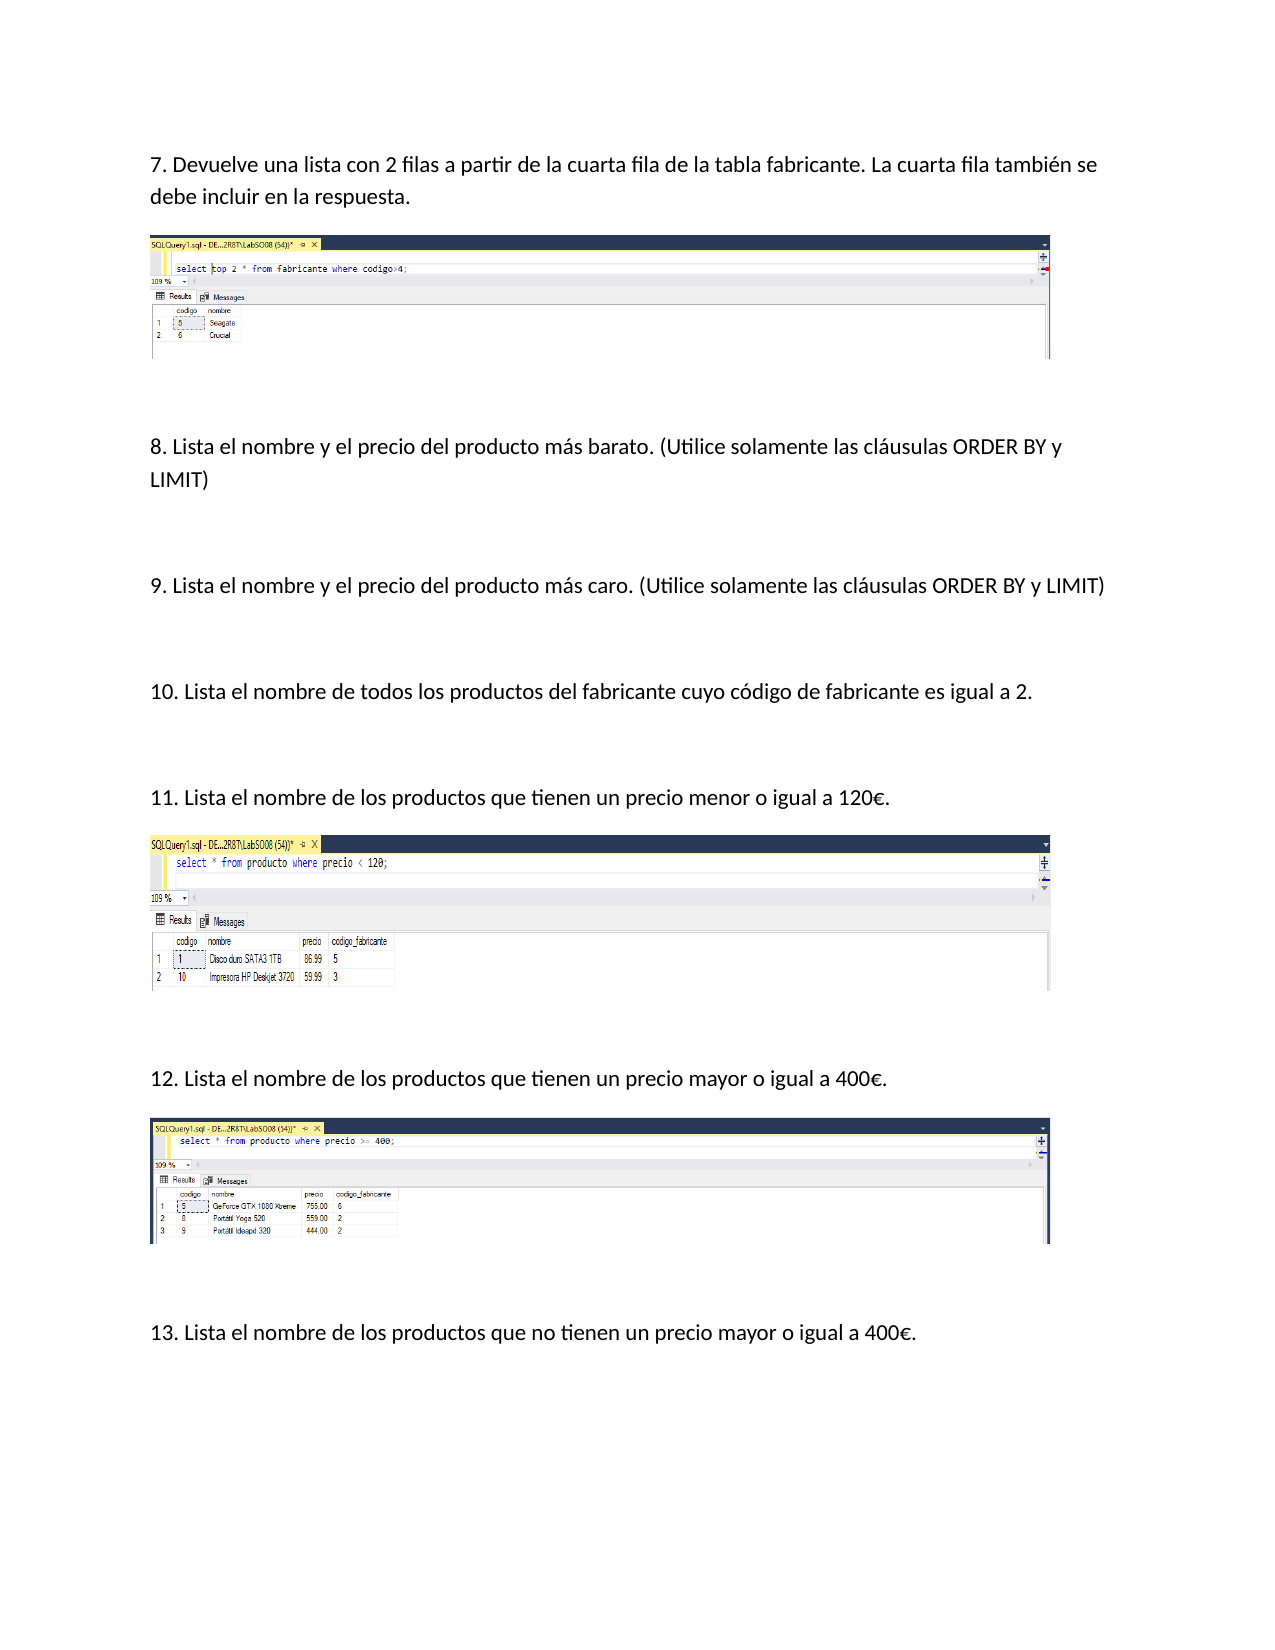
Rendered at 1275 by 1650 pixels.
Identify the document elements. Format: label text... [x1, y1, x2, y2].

text 13. Lista el nombre de los productos que no tienen un precio mayor o igual a 400€. [150, 1318, 1125, 1346]
text 8. Lista el nombre y el precio del producto más barato. (Utilice solamente las cláusulas ORDER BY y LIMIT) [150, 432, 1125, 493]
text 7. Devuelve una lista con 2 filas a partir de la cuarta fila de la tabla fabricante. La cuarta fila también se debe incluir en la respuesta. [150, 150, 1125, 210]
text 12. Lista el nombre de los productos que tienen un precio mayor o igual a 400€. [150, 1064, 1125, 1092]
text 11. Lista el nombre de los productos que tienen un precio menor o igual a 120€. [150, 783, 1125, 811]
text 9. Lista el nombre y el precio del producto más caro. (Utilice solamente las cláusulas ORDER BY y LIMIT) [150, 571, 1125, 599]
text 10. Lista el nombre de todos los productos del fabricante cuyo código de fabricante es igual a 2. [150, 677, 1125, 705]
